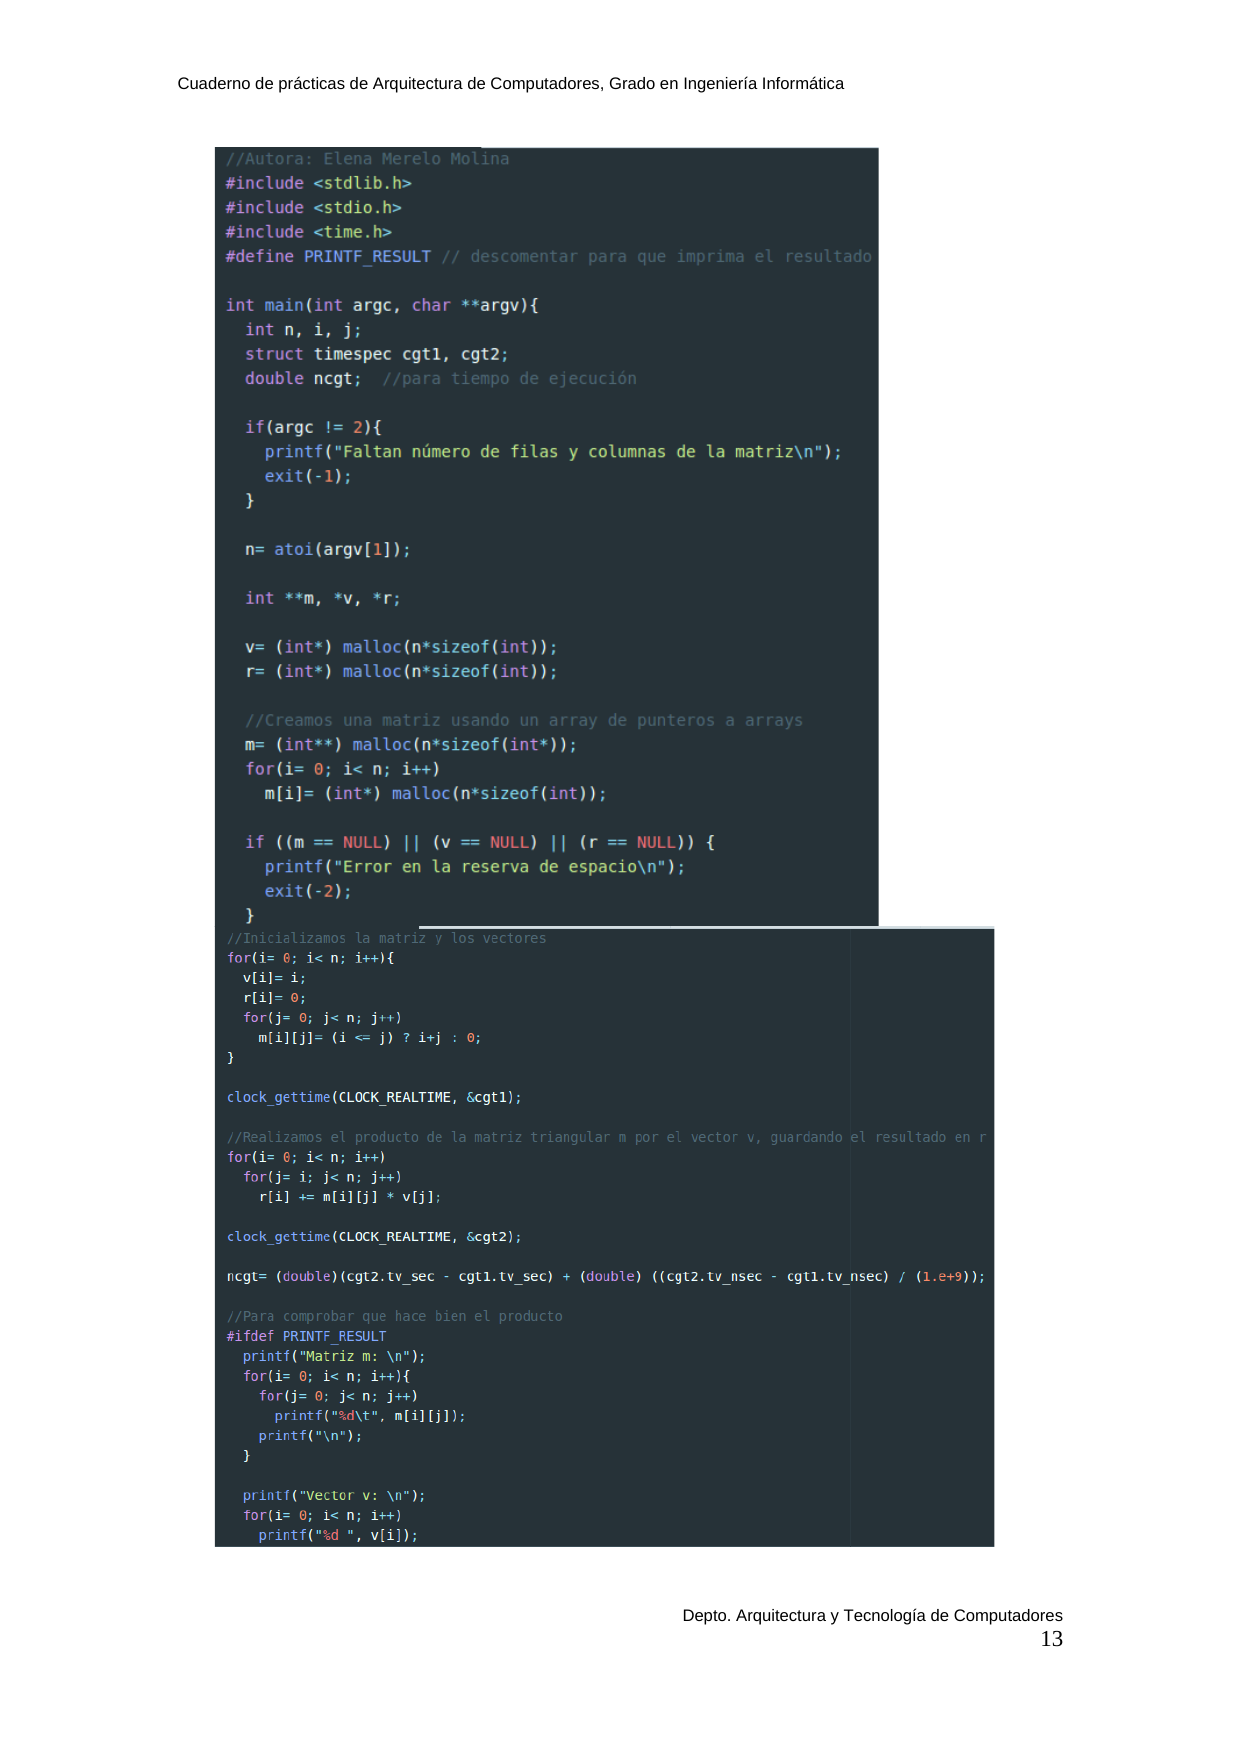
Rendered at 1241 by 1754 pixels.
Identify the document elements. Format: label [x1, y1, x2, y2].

picture [214, 147, 995, 1547]
